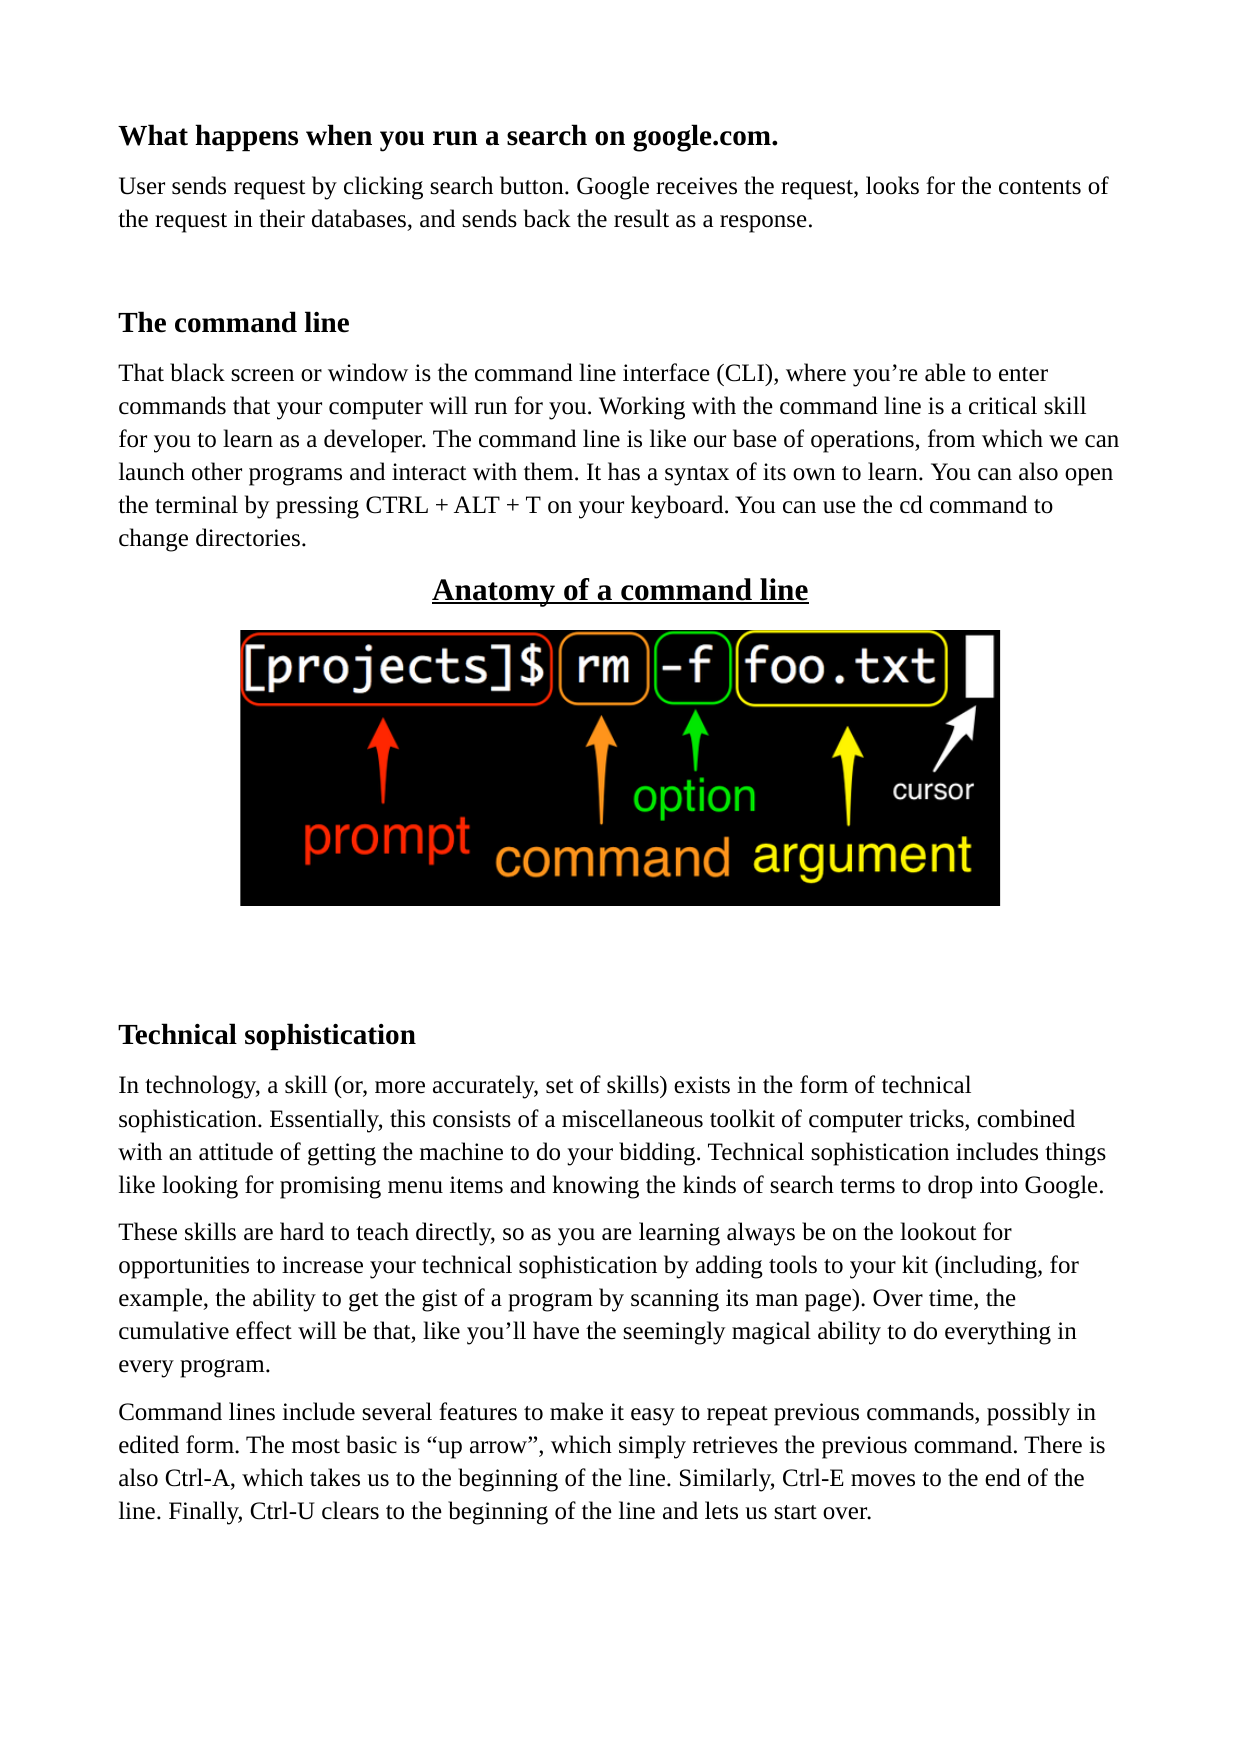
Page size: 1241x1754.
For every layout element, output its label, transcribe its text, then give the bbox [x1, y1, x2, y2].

text Technical sophistication [118, 1017, 1122, 1051]
text User sends request by clicking search button. Google receives the request, looks for the contents of the request in their databases, and sends back the result as a response. [118, 171, 1122, 233]
text Command lines include several features to make it easy to repeat previous commands, possibly in edited form. The most basic is “up arrow”, which simply retrieves the previous command. There is also Ctrl-A, which takes us to the beginning of the line. Similarly, Ctrl-E moves to the end of the line. Finally, Ctrl-U clears to the beginning of the line and lets us start over. [118, 1397, 1122, 1525]
text That black screen or window is the command line interface (CLI), where you’re able to enter commands that your computer will run for you. Working with the command line is a critical skill for you to learn as a developer. The command line is like our base of operations, from which we can launch other programs and interact with them. It has a syntax of its own to learn. You can also open the terminal by pressing CTRL + ALT + T on your keyboard. You can use the cd command to change directories. [118, 358, 1122, 552]
text Anatomy of a command line [118, 571, 1122, 607]
picture [240, 630, 1001, 906]
text The command line [118, 305, 1122, 338]
text These skills are hard to teach directly, so as you are learning always be on the lookout for opportunities to increase your technical sophistication by adding tools to your kit (including, for example, the ability to get the gist of a program by scanning its man page). Over time, the cumulative effect will be that, like you’ll have the seemingly magical ability to do everything in every program. [118, 1217, 1122, 1378]
text In technology, a skill (or, more accurately, set of skills) exists in the form of technical sophistication. Essentially, this consists of a miscellaneous toolkit of computer tricks, combined with an attitude of getting the machine to do your bidding. Technical sophistication includes things like looking for promising menu items and knowing the kinds of search terms to drop into Google. [118, 1071, 1122, 1198]
text What happens when you run a search on google.com. [118, 118, 1122, 152]
